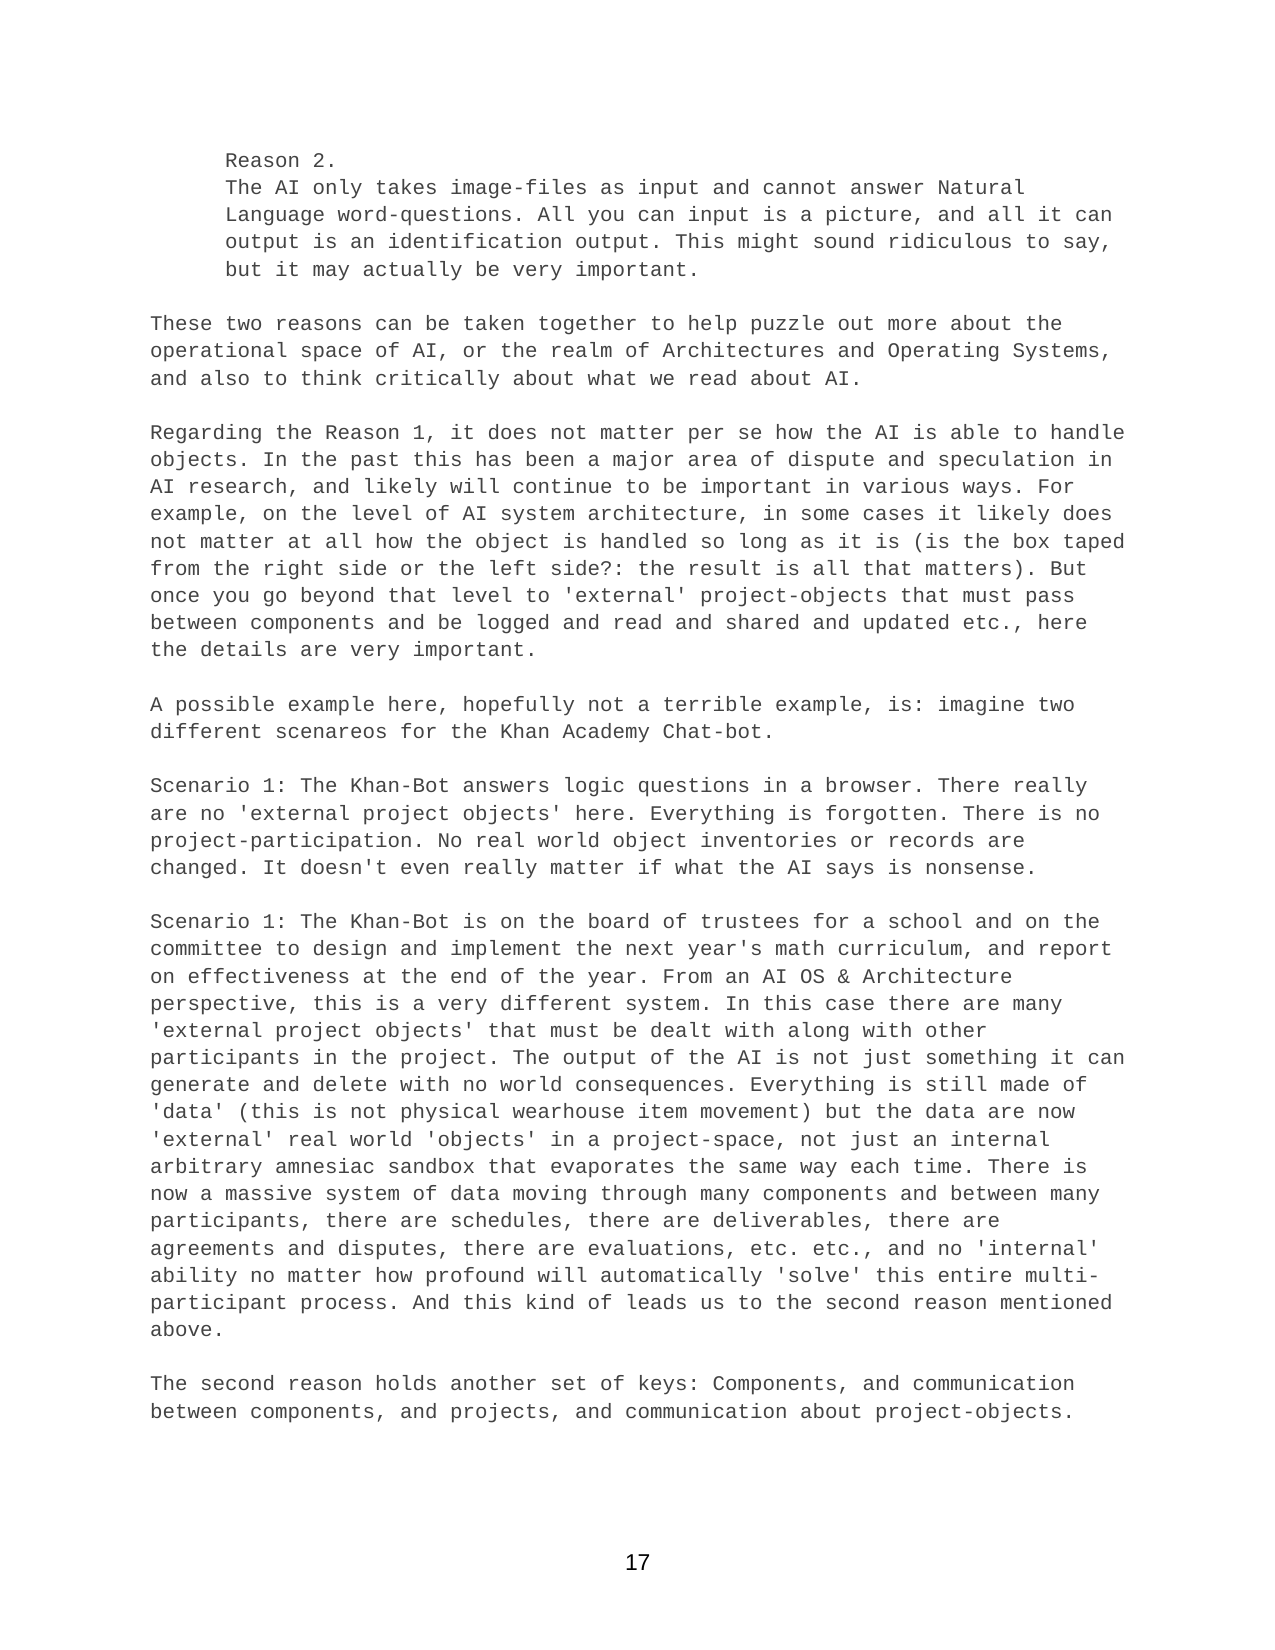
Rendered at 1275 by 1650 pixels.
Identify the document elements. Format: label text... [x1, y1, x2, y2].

text A possible example here, hopefully not a terrible example, is: imagine two different scenareos for the Khan Academy Chat-bot. [150, 694, 1125, 744]
text Scenario 1: The Khan-Bot answers logic questions in a browser. There really are no 'external project objects' here. Everything is forgotten. There is no project-participation. No real world object inventories or records are changed. It doesn't even really matter if what the AI says is nonsense. [150, 775, 1125, 881]
text Regarding the Reason 1, it does not matter per se how the AI is able to handle objects. In the past this has been a major area of dispute and speculation in AI research, and likely will continue to be important in various ways. For example, on the level of AI system architecture, in some cases it likely does not matter at all how the object is handled so long as it is (is the box taped from the right side or the left side?: the result is all that matters). But once you go beyond that level to 'external' project-objects that must pass between components and be logged and read and shared and updated etc., here the details are very important. [150, 422, 1125, 663]
text The second reason holds another set of keys: Components, and communication between components, and projects, and communication about project-objects. [150, 1373, 1125, 1424]
text Reason 2. [225, 150, 1125, 174]
text The AI only takes image-files as input and cannot answer Natural Language word-questions. All you can input is a picture, and all it can output is an identification output. This might sound ridiculous to say, but it may actually be very important. [225, 177, 1125, 282]
text These two reasons can be taken together to help puzzle out more about the operational space of AI, or the realm of Architectures and Operating Systems, and also to think critically about what we read about AI. [150, 313, 1125, 391]
text Scenario 1: The Khan-Bot is on the board of trustees for a school and on the committee to design and implement the next year's math curriculum, and report on effectiveness at the end of the year. From an AI OS & Architecture perspective, this is a very different system. In this case there are many 'external project objects' that must be dealt with along with other participants in the project. The output of the AI is not just something it can generate and delete with no world consequences. Everything is still made of 'data' (this is not physical wearhouse item movement) but the data are now 'external' real world 'objects' in a project-space, not just an internal arbitrary amnesiac sandbox that evaporates the same way each time. There is now a massive system of data moving through many components and between many participants, there are schedules, there are deliverables, there are agreements and disputes, there are evaluations, etc. etc., and no 'internal' ability no matter how profound will automatically 'solve' this entire multi-participant process. And this kind of leads us to the second reason mentioned above. [150, 911, 1125, 1343]
